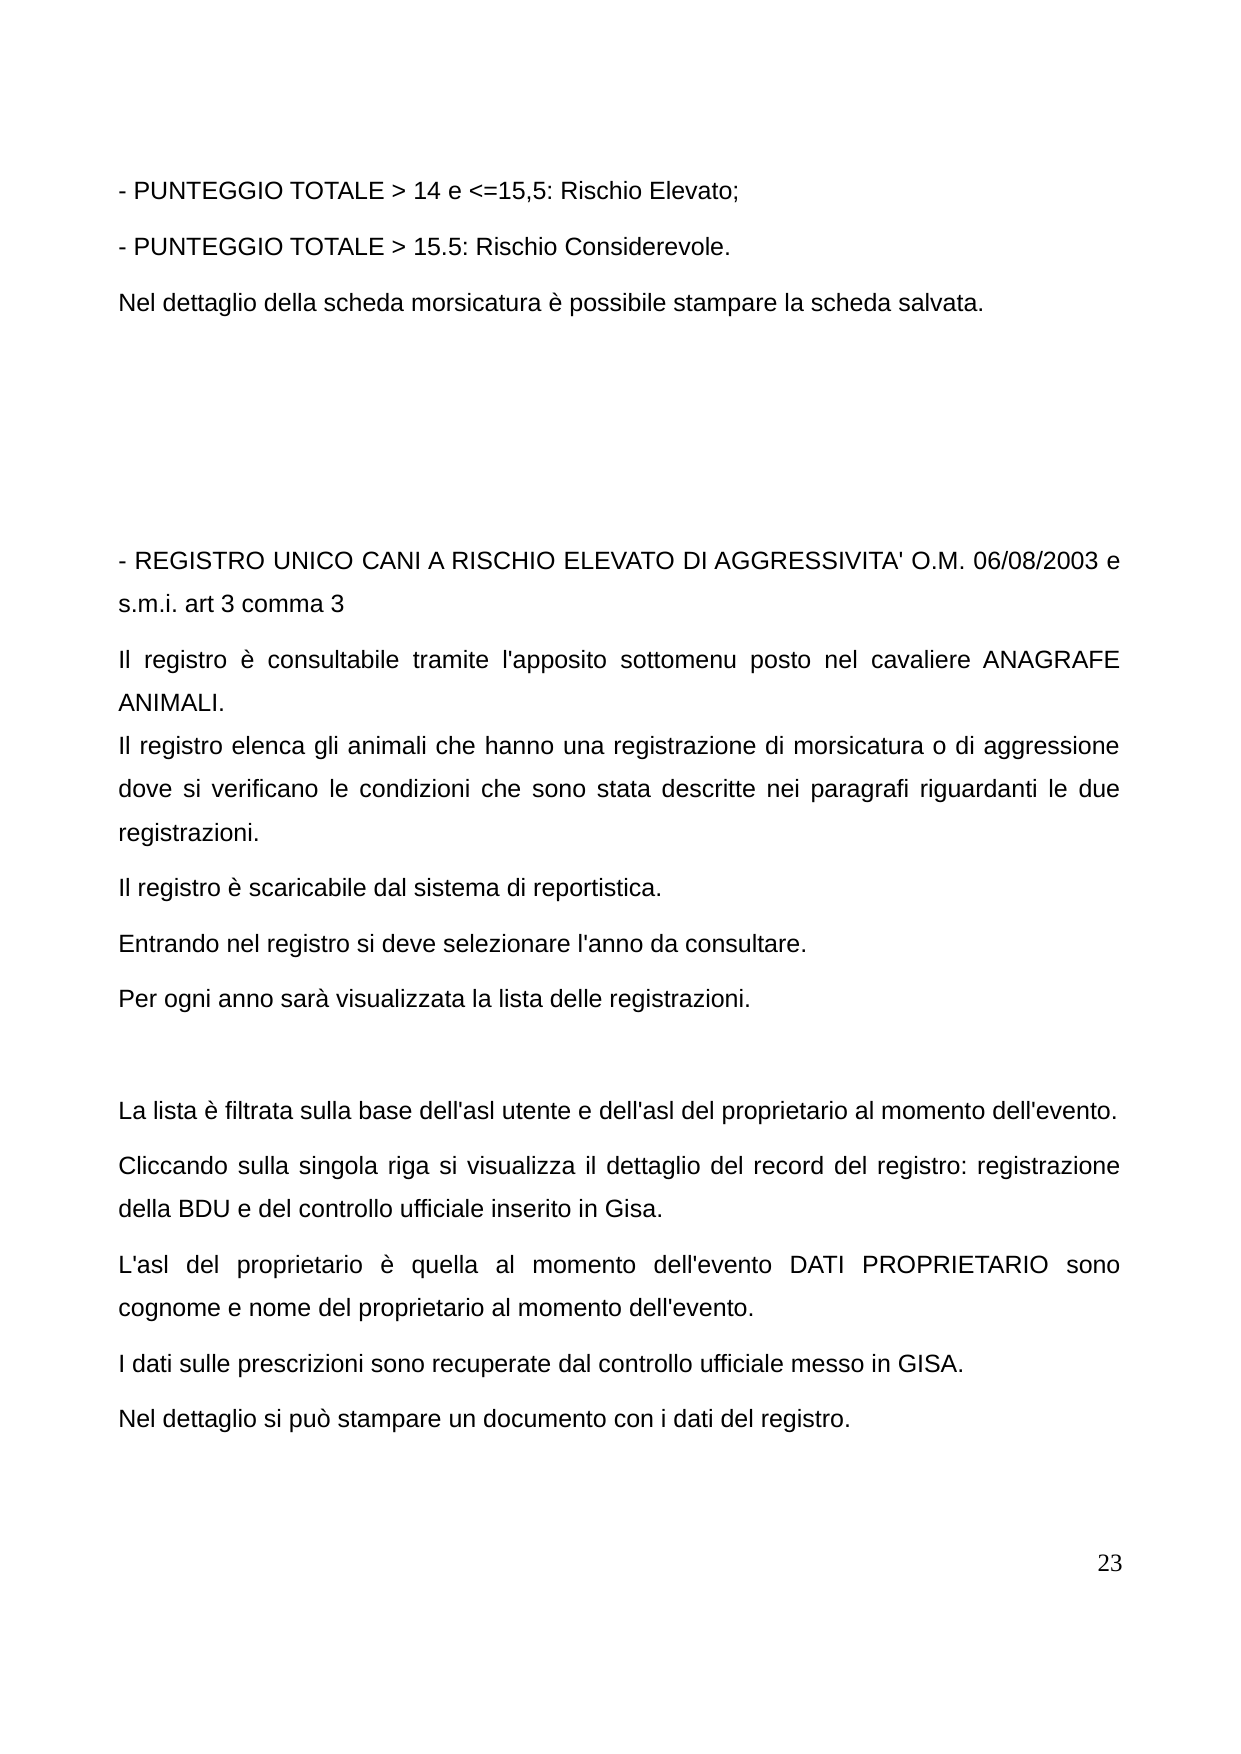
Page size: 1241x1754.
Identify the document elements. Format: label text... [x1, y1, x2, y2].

text Nel dettaglio si può stampare un documento con i dati del registro. [118, 1404, 1122, 1433]
text L'asl del proprietario è quella al momento dell'evento DATI PROPRIETARIO sono cognome e nome del proprietario al momento dell'evento. [118, 1250, 1122, 1322]
text La lista è filtrata sulla base dell'asl utente e dell'asl del proprietario al momento dell'evento. [118, 1096, 1122, 1124]
text I dati sulle prescrizioni sono recuperate dal controllo ufficiale messo in GISA. [118, 1349, 1122, 1378]
text Nel dettaglio della scheda morsicatura è possibile stampare la scheda salvata. [118, 288, 1122, 316]
text Entrando nel registro si deve selezionare l'anno da consultare. [118, 929, 1122, 958]
text Il registro è consultabile tramite l'apposito sottomenu posto nel cavaliere ANAGRAFE ANIMALI. Il registro elenca gli animali che hanno una registrazione di morsicatura o di aggressione dove si verificano le condizioni che sono stata descritte nei paragrafi riguardanti le due registrazioni. [118, 645, 1122, 846]
text - PUNTEGGIO TOTALE > 15.5: Rischio Considerevole. [118, 232, 1122, 261]
text Cliccando sulla singola riga si visualizza il dettaglio del record del registro: registrazione della BDU e del controllo ufficiale inserito in Gisa. [118, 1151, 1122, 1223]
text - PUNTEGGIO TOTALE > 14 e <=15,5: Rischio Elevato; [118, 176, 1122, 205]
text Per ogni anno sarà visualizzata la lista delle registrazioni. [118, 984, 1122, 1013]
text Il registro è scaricabile dal sistema di reportistica. [118, 873, 1122, 902]
text - REGISTRO UNICO CANI A RISCHIO ELEVATO DI AGGRESSIVITA' O.M. 06/08/2003 e s.m.i. art 3 comma 3 [118, 546, 1122, 618]
